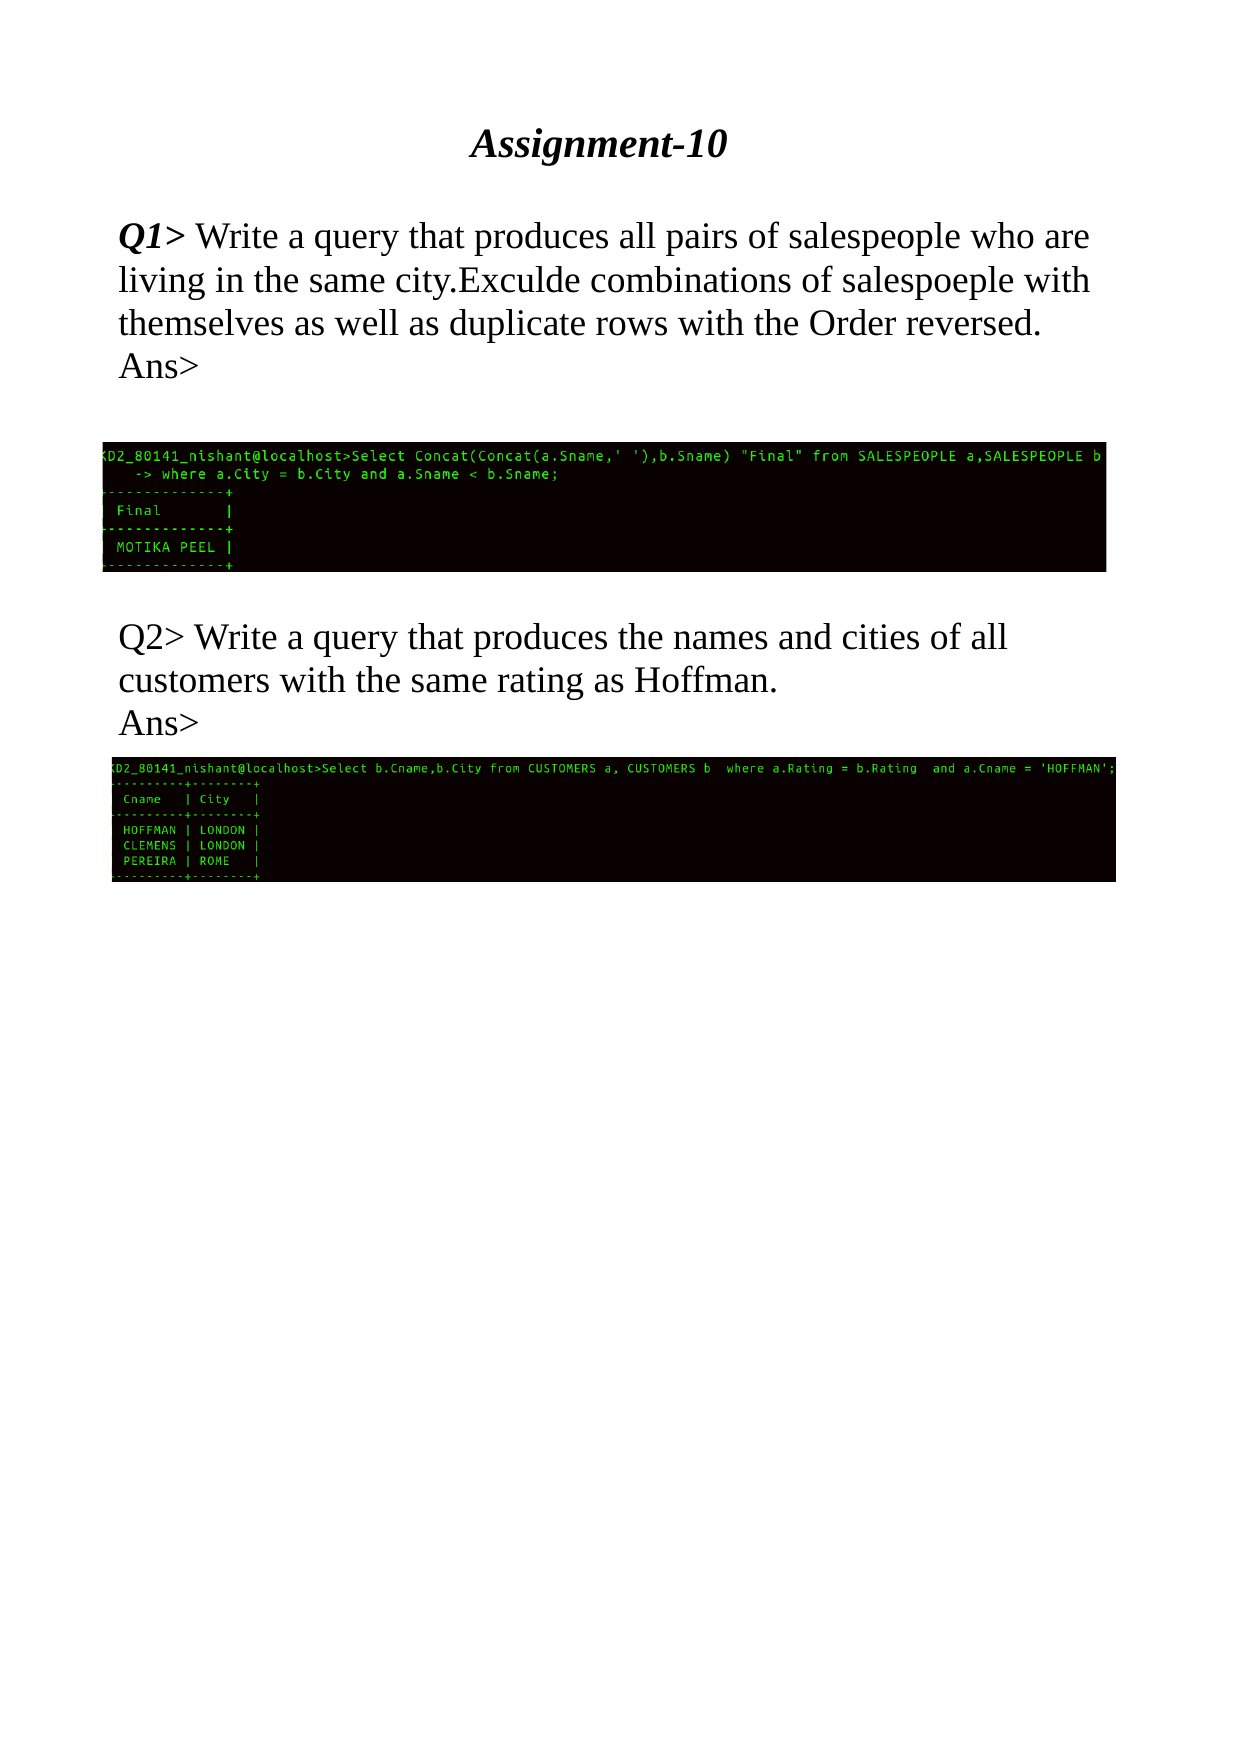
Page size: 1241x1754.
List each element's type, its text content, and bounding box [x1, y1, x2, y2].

picture [111, 757, 1116, 882]
picture [102, 442, 1107, 572]
text Assignment-10 [118, 118, 1122, 166]
text Q2> Write a query that produces the names and cities of all customers with the same rating as Hoffman. [118, 614, 1122, 701]
text Ans> [118, 701, 1122, 744]
text Q1> Write a query that produces all pairs of salespeople who are living in the same city.Exculde combinations of salespoeple with themselves as well as duplicate rows with the Order reversed. [118, 214, 1122, 343]
text Ans> [118, 343, 1122, 386]
